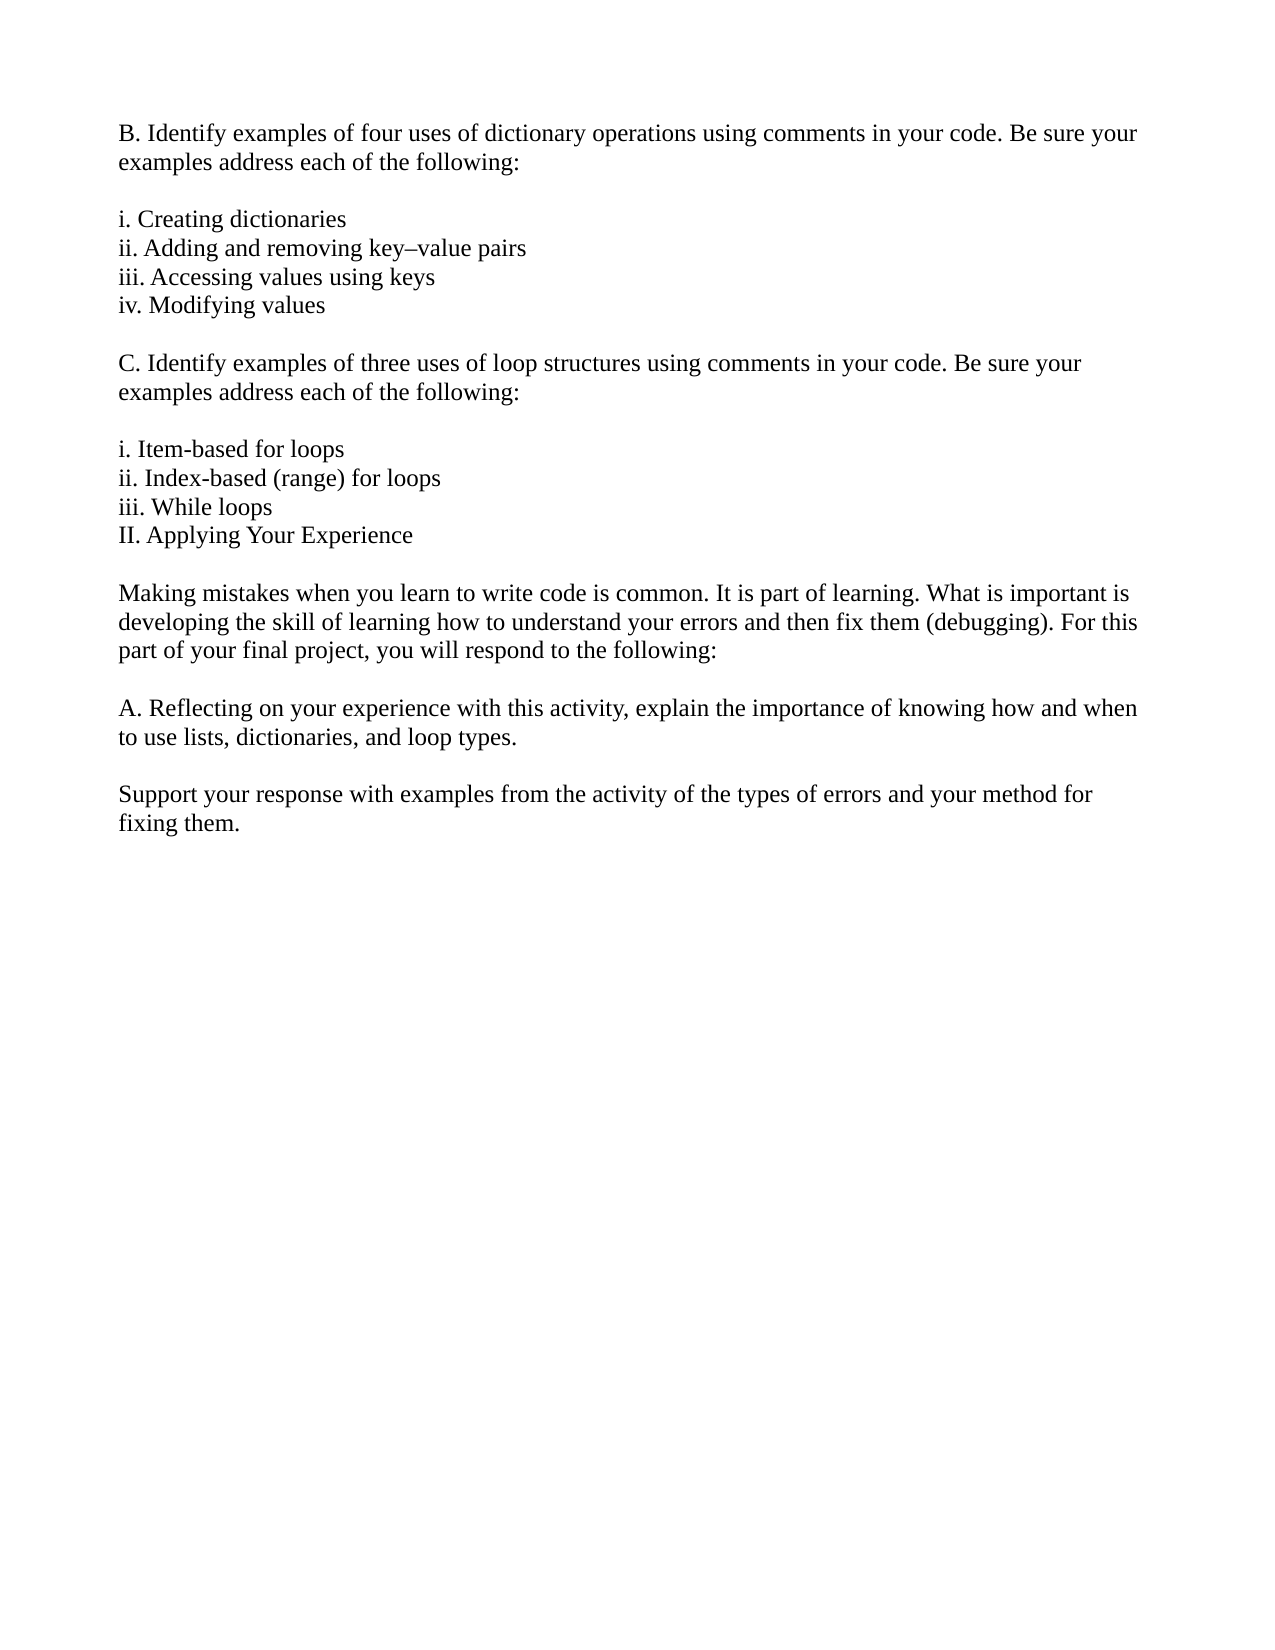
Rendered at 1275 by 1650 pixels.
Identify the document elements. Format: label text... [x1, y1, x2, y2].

text iii. Accessing values using keys [118, 262, 1157, 291]
text ii. Index-based (range) for loops [118, 463, 1157, 492]
text II. Applying Your Experience [118, 521, 1157, 549]
text A. Reflecting on your experience with this activity, explain the importance of knowing how and when to use lists, dictionaries, and loop types. [118, 693, 1157, 751]
text C. Identify examples of three uses of loop structures using comments in your code. Be sure your examples address each of the following: [118, 348, 1157, 406]
text i. Item-based for loops [118, 434, 1157, 463]
text Support your response with examples from the activity of the types of errors and your method for fixing them. [118, 779, 1157, 837]
text i. Creating dictionaries [118, 204, 1157, 233]
text iii. While loops [118, 492, 1157, 521]
text ii. Adding and removing key–value pairs [118, 233, 1157, 262]
text iv. Modifying values [118, 291, 1157, 319]
text Making mistakes when you learn to write code is common. It is part of learning. What is important is developing the skill of learning how to understand your errors and then fix them (debugging). For this part of your final project, you will respond to the following: [118, 578, 1157, 664]
text B. Identify examples of four uses of dictionary operations using comments in your code. Be sure your examples address each of the following: [118, 118, 1157, 176]
